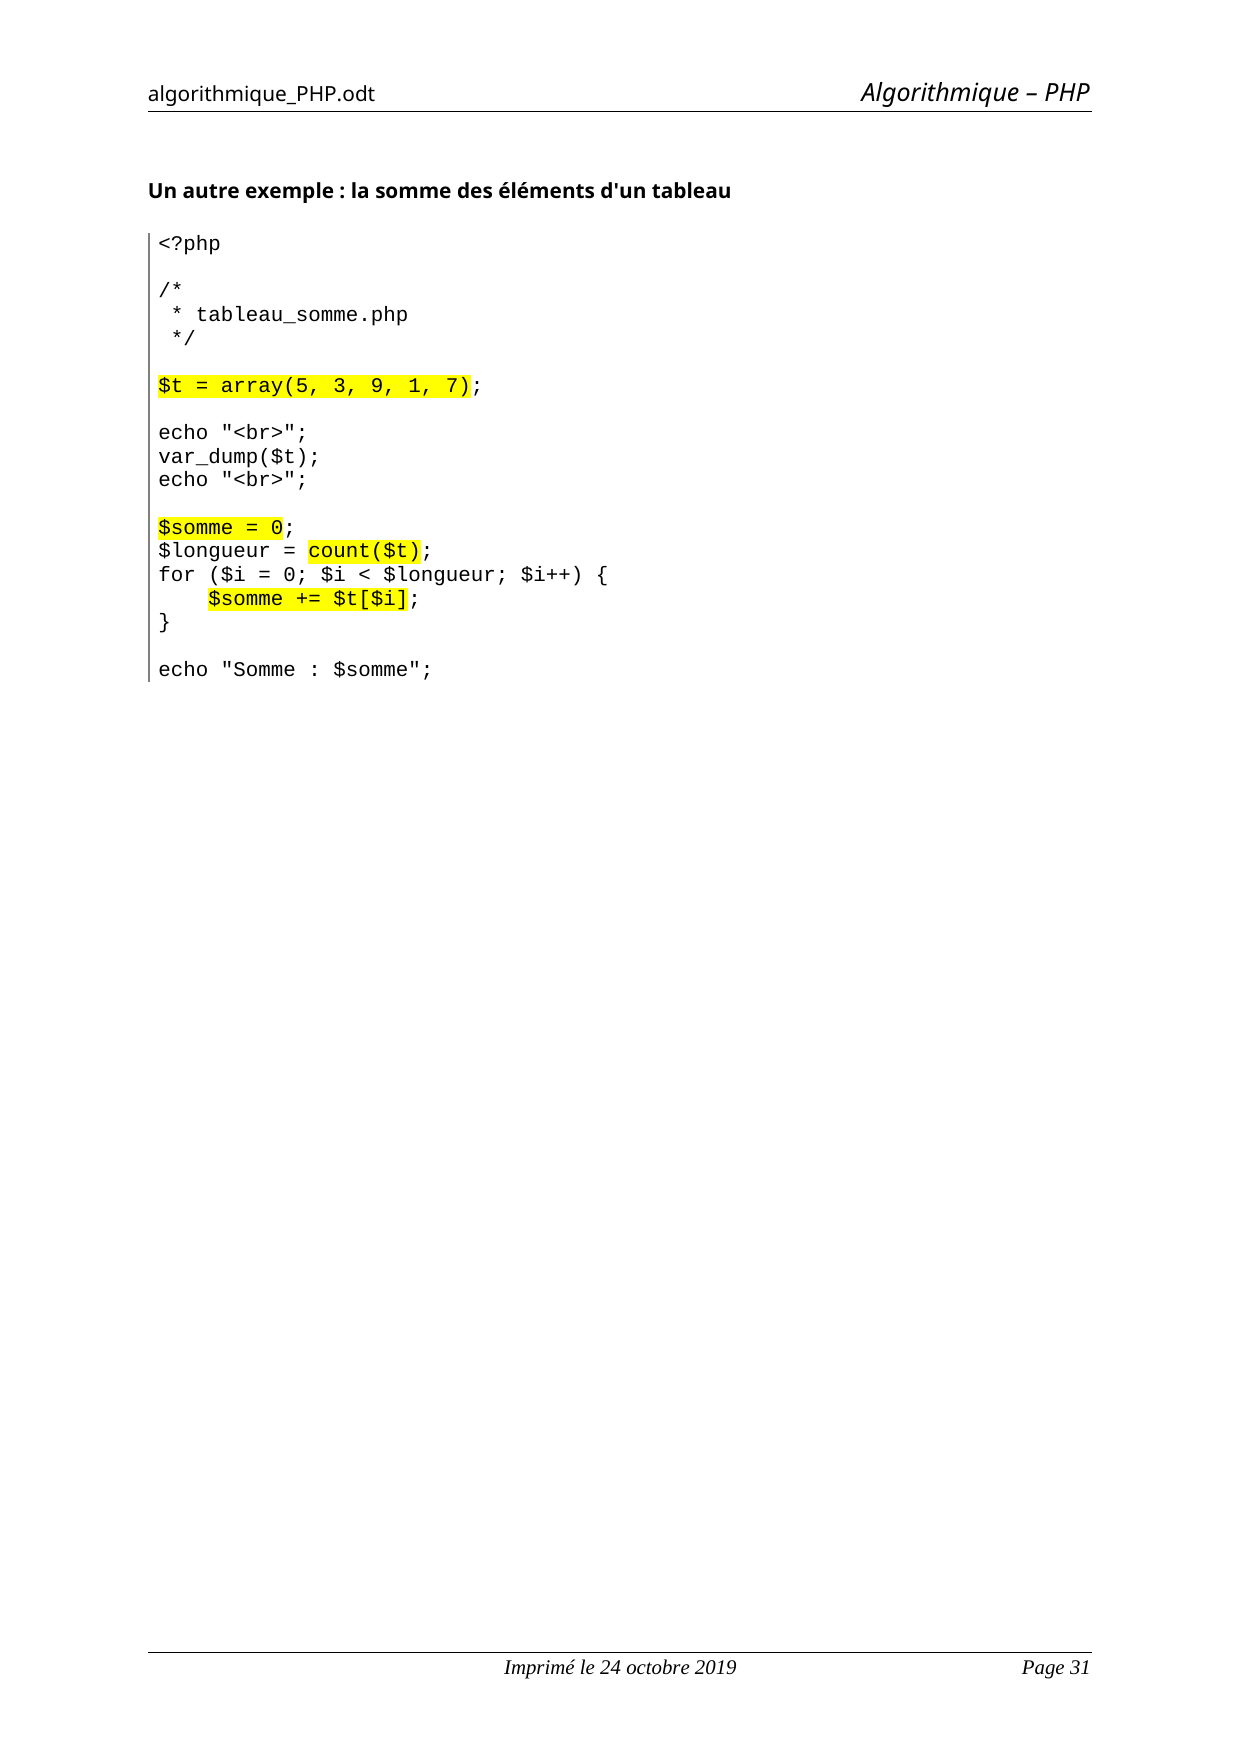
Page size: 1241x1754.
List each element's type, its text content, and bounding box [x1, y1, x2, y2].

text $somme += $t[$i]; [150, 588, 1092, 611]
text Un autre exemple : la somme des éléments d'un tableau [148, 176, 1092, 204]
text $t = array(5, 3, 9, 1, 7); [150, 375, 1092, 398]
text echo "<br>"; [150, 422, 1092, 446]
text var_dump($t); [150, 446, 1092, 469]
text /* [150, 280, 1092, 304]
text echo "Somme : $somme"; [150, 659, 1092, 682]
text <?php [150, 233, 1092, 257]
text * tableau_somme.php [150, 304, 1092, 328]
text $somme = 0; [150, 517, 1092, 540]
text echo "<br>"; [150, 469, 1092, 493]
text } [150, 611, 1092, 635]
text $longueur = count($t); [150, 540, 1092, 564]
text */ [150, 328, 1092, 351]
text for ($i = 0; $i < $longueur; $i++) { [150, 564, 1092, 588]
